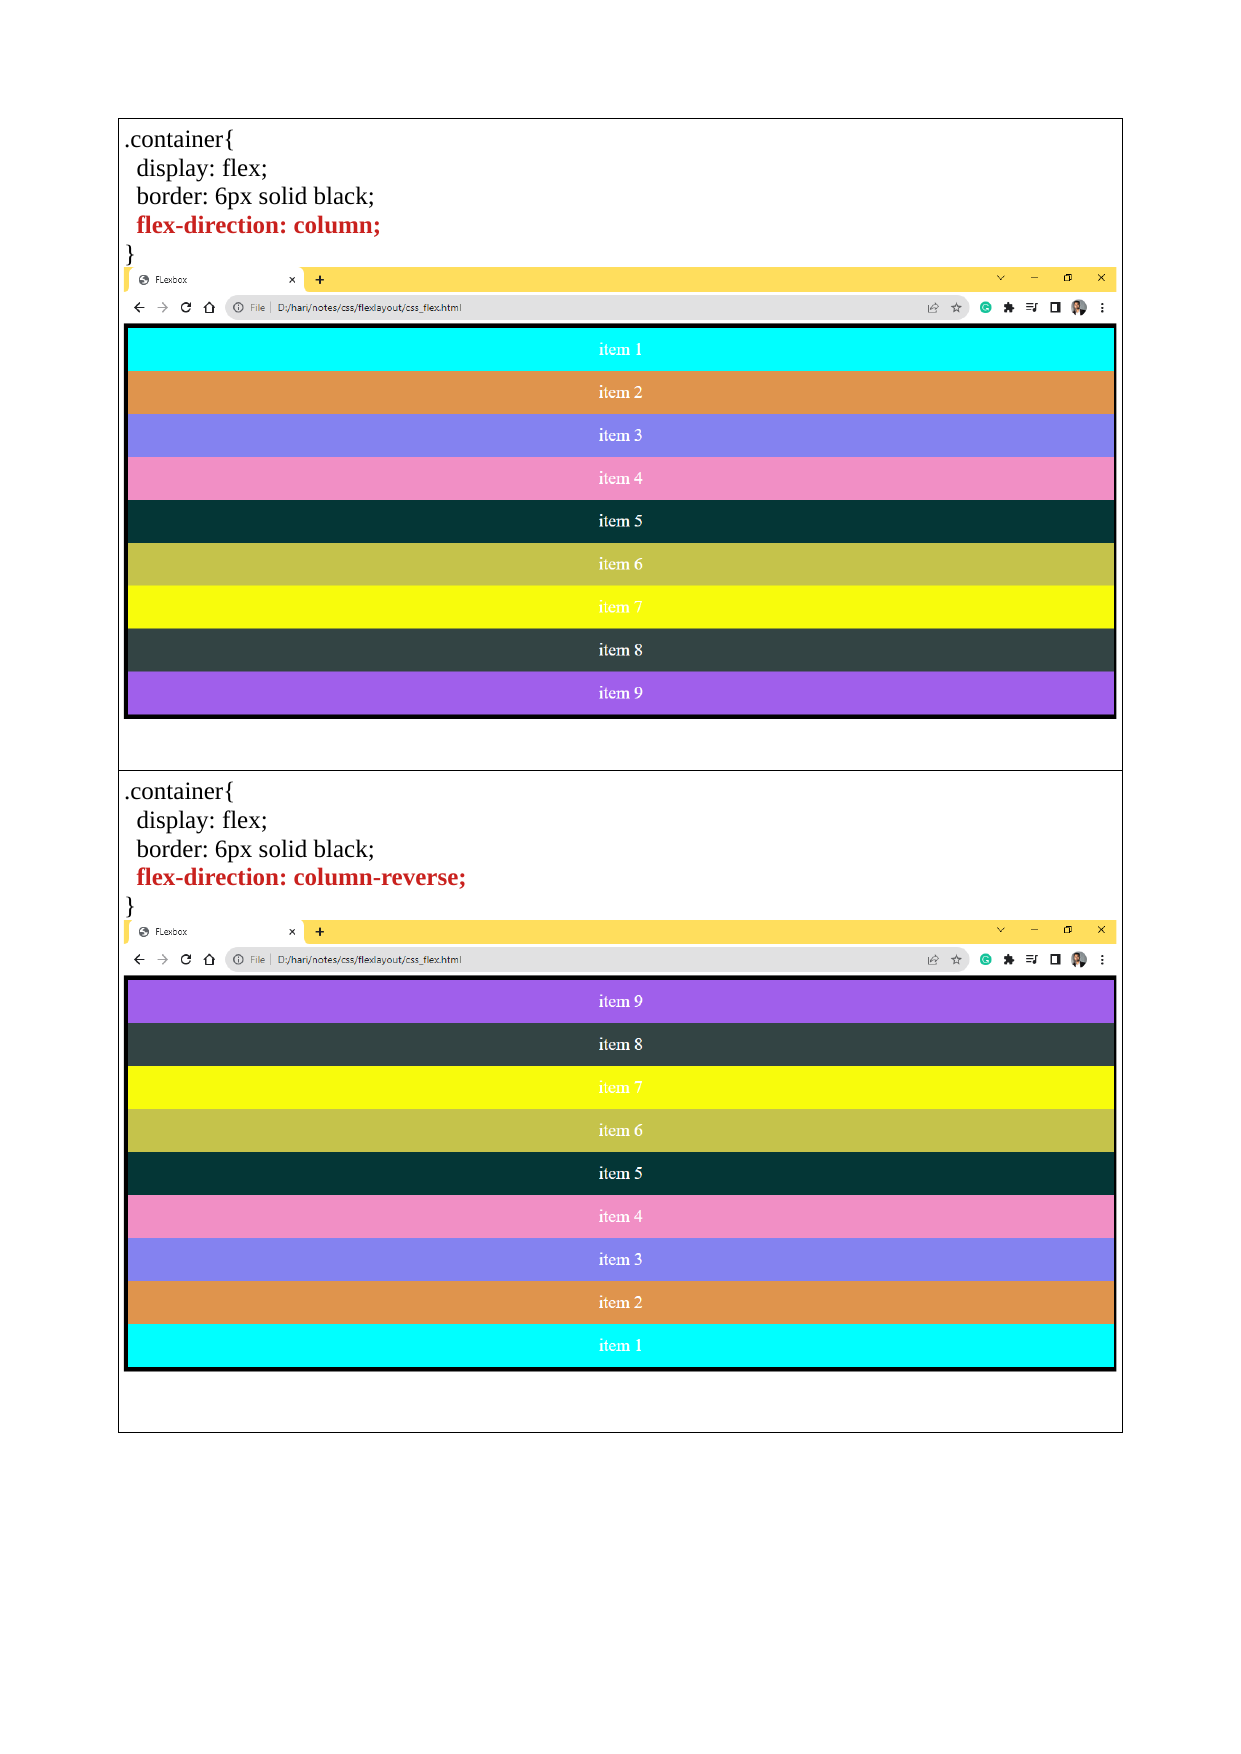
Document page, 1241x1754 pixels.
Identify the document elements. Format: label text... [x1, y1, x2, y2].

picture [123, 267, 1117, 736]
table_cell .container{ display: flex; border: 6px solid black; flex-direction: column; } [119, 119, 1122, 770]
table_cell .container{ display: flex; border: 6px solid black; flex-direction: column-reverse; } [119, 771, 1122, 1432]
picture [123, 920, 1117, 1398]
